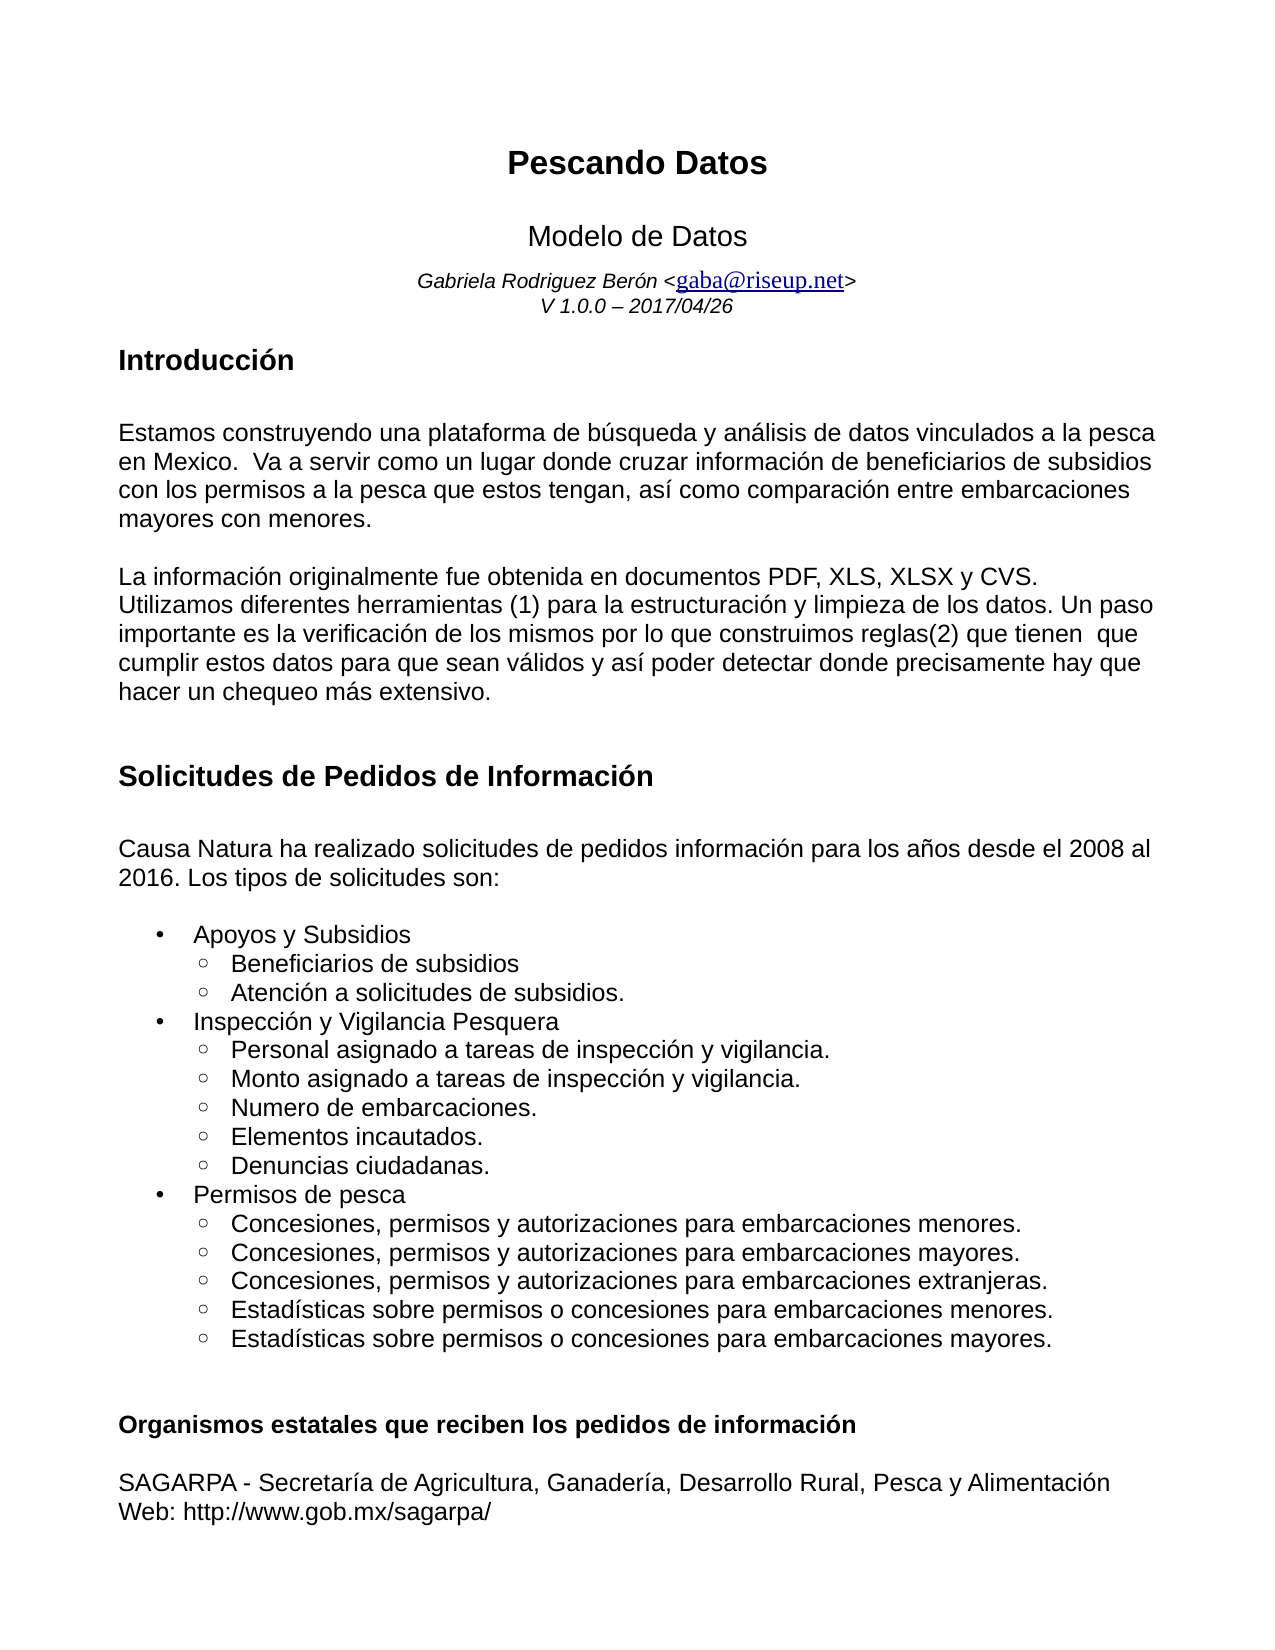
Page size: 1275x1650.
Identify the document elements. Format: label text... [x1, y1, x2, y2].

text Causa Natura ha realizado solicitudes de pedidos información para los años desde el 2008 al 2016. Los tipos de solicitudes son: [118, 834, 1157, 891]
text Organismos estatales que reciben los pedidos de información [118, 1410, 1157, 1439]
list Concesiones, permisos y autorizaciones para embarcaciones mayores. [193, 1237, 1157, 1266]
list Permisos de pesca [156, 1180, 1157, 1209]
subtitle Pescando Datos [118, 143, 1157, 182]
list Denuncias ciudadanas. [193, 1151, 1157, 1180]
text Web: http://www.gob.mx/sagarpa/ [118, 1497, 1157, 1525]
list Estadísticas sobre permisos o concesiones para embarcaciones menores. [193, 1295, 1157, 1324]
subtitle Solicitudes de Pedidos de Información [118, 759, 1157, 793]
list Apoyos y Subsidios [156, 920, 1157, 949]
list Atención a solicitudes de subsidios. [193, 978, 1157, 1007]
list Beneficiarios de subsidios [193, 949, 1157, 978]
list Monto asignado a tareas de inspección y vigilancia. [193, 1064, 1157, 1093]
list Elementos incautados. [193, 1122, 1157, 1151]
list Concesiones, permisos y autorizaciones para embarcaciones menores. [193, 1209, 1157, 1237]
subtitle Modelo de Datos [118, 219, 1157, 253]
text La información originalmente fue obtenida en documentos PDF, XLS, XLSX y CVS. Utilizamos diferentes herramientas (1) para la estructuración y limpieza de los datos. Un paso importante es la verificación de los mismos por lo que construimos reglas(2) que tienen que cumplir estos datos para que sean válidos y así poder detectar donde precisamente hay que hacer un chequeo más extensivo. [118, 562, 1157, 705]
list Numero de embarcaciones. [193, 1093, 1157, 1122]
list Estadísticas sobre permisos o concesiones para embarcaciones mayores. [193, 1324, 1157, 1353]
text SAGARPA - Secretaría de Agricultura, Ganadería, Desarrollo Rural, Pesca y Alimentación [118, 1468, 1157, 1497]
text Gabriela Rodriguez Berón <gaba@riseup.net> [118, 265, 1157, 294]
list Concesiones, permisos y autorizaciones para embarcaciones extranjeras. [193, 1266, 1157, 1295]
text V 1.0.0 – 2017/04/26 [118, 294, 1157, 318]
text Estamos construyendo una plataforma de búsqueda y análisis de datos vinculados a la pesca en Mexico. Va a servir como un lugar donde cruzar información de beneficiarios de subsidios con los permisos a la pesca que estos tengan, así como comparación entre embarcaciones mayores con menores. [118, 418, 1157, 533]
list Personal asignado a tareas de inspección y vigilancia. [193, 1036, 1157, 1064]
list Inspección y Vigilancia Pesquera [156, 1007, 1157, 1036]
subtitle Introducción [118, 343, 1157, 377]
